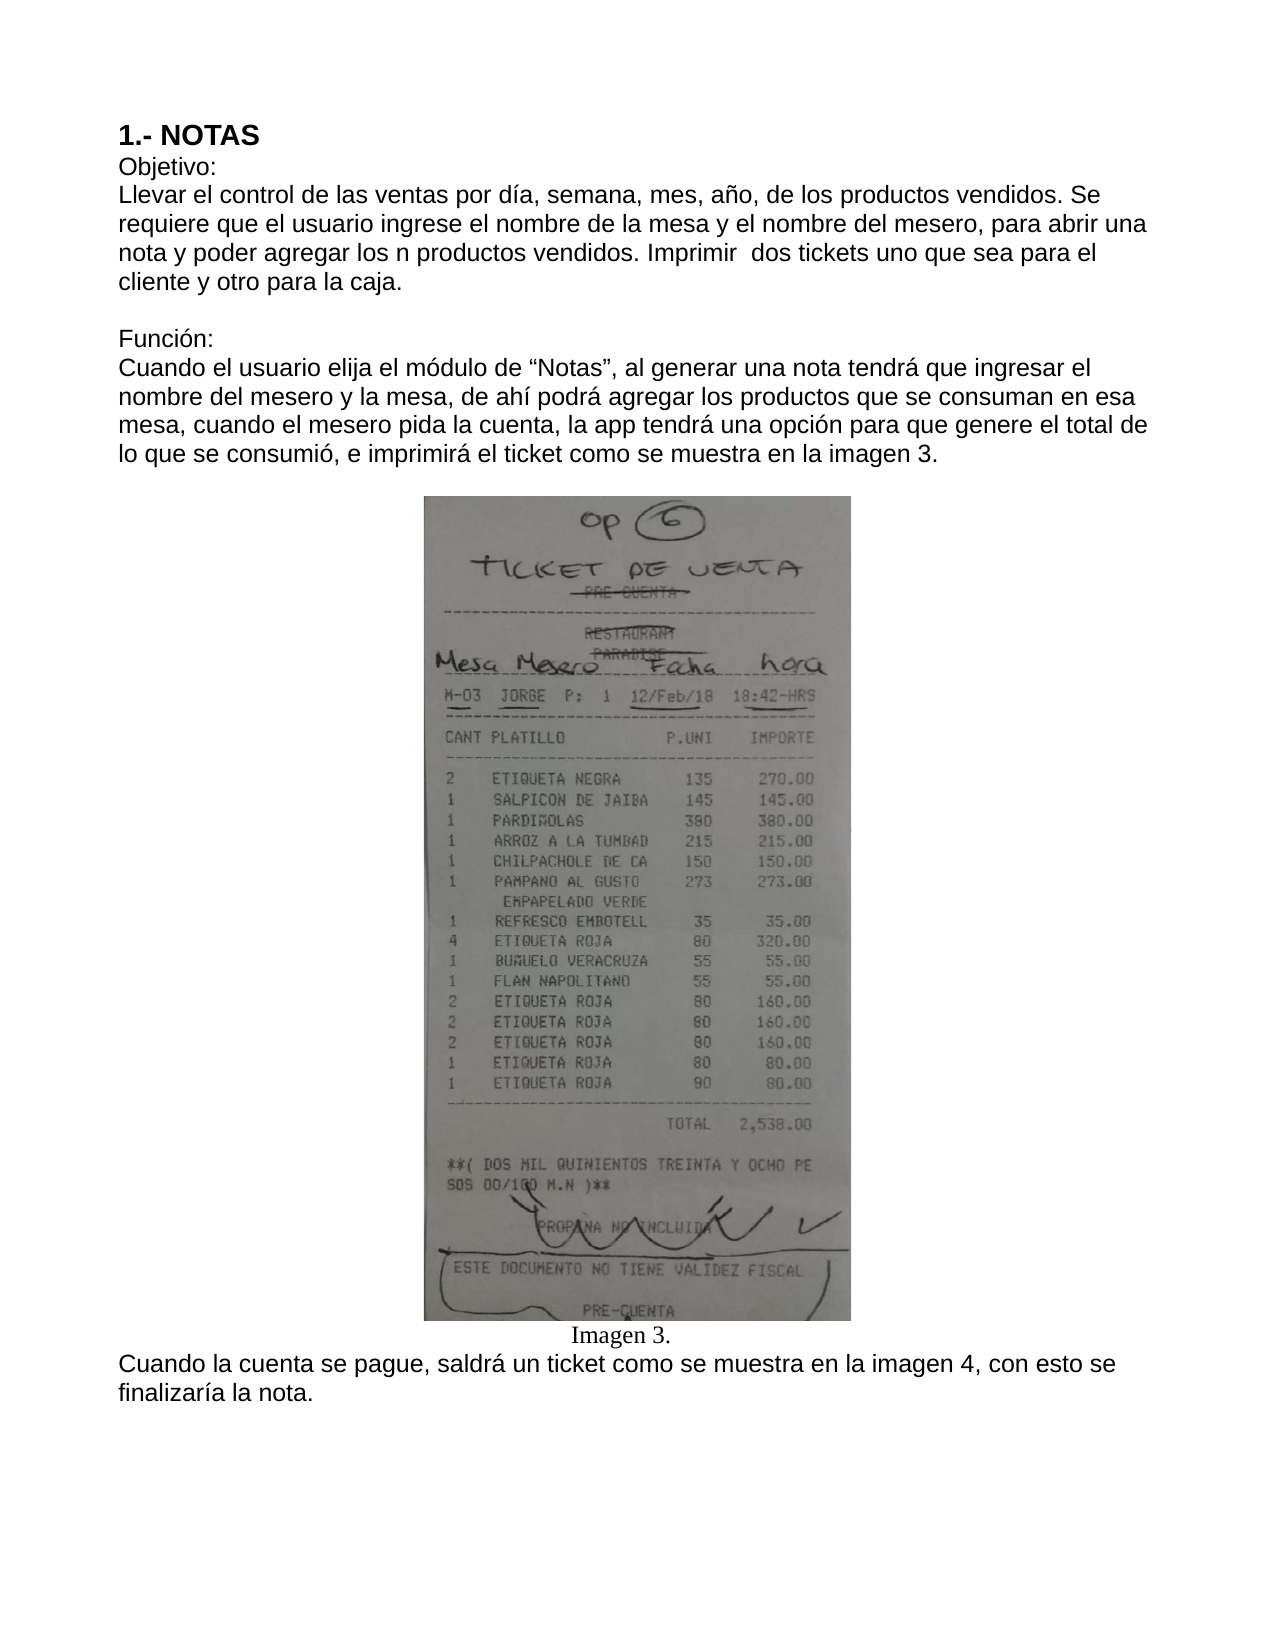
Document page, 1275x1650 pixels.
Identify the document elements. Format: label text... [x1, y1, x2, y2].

picture [423, 496, 852, 1321]
text Función: [118, 324, 1157, 353]
text Objetivo: [118, 152, 1157, 180]
text Cuando la cuenta se pague, saldrá un ticket como se muestra en la imagen 4, con esto se finalizaría la nota. [118, 1349, 1157, 1407]
text Llevar el control de las ventas por día, semana, mes, año, de los productos vendidos. Se requiere que el usuario ingrese el nombre de la mesa y el nombre del mesero, para abrir una nota y poder agregar los n productos vendidos. Imprimir dos tickets uno que sea para el cliente y otro para la caja. [118, 180, 1157, 295]
text Cuando el usuario elija el módulo de “Notas”, al generar una nota tendrá que ingresar el nombre del mesero y la mesa, de ahí podrá agregar los productos que se consuman en esa mesa, cuando el mesero pida la cuenta, la app tendrá una opción para que genere el total de lo que se consumió, e imprimirá el ticket como se muestra en la imagen 3. [118, 353, 1157, 468]
text 1.- NOTAS [118, 118, 1157, 152]
